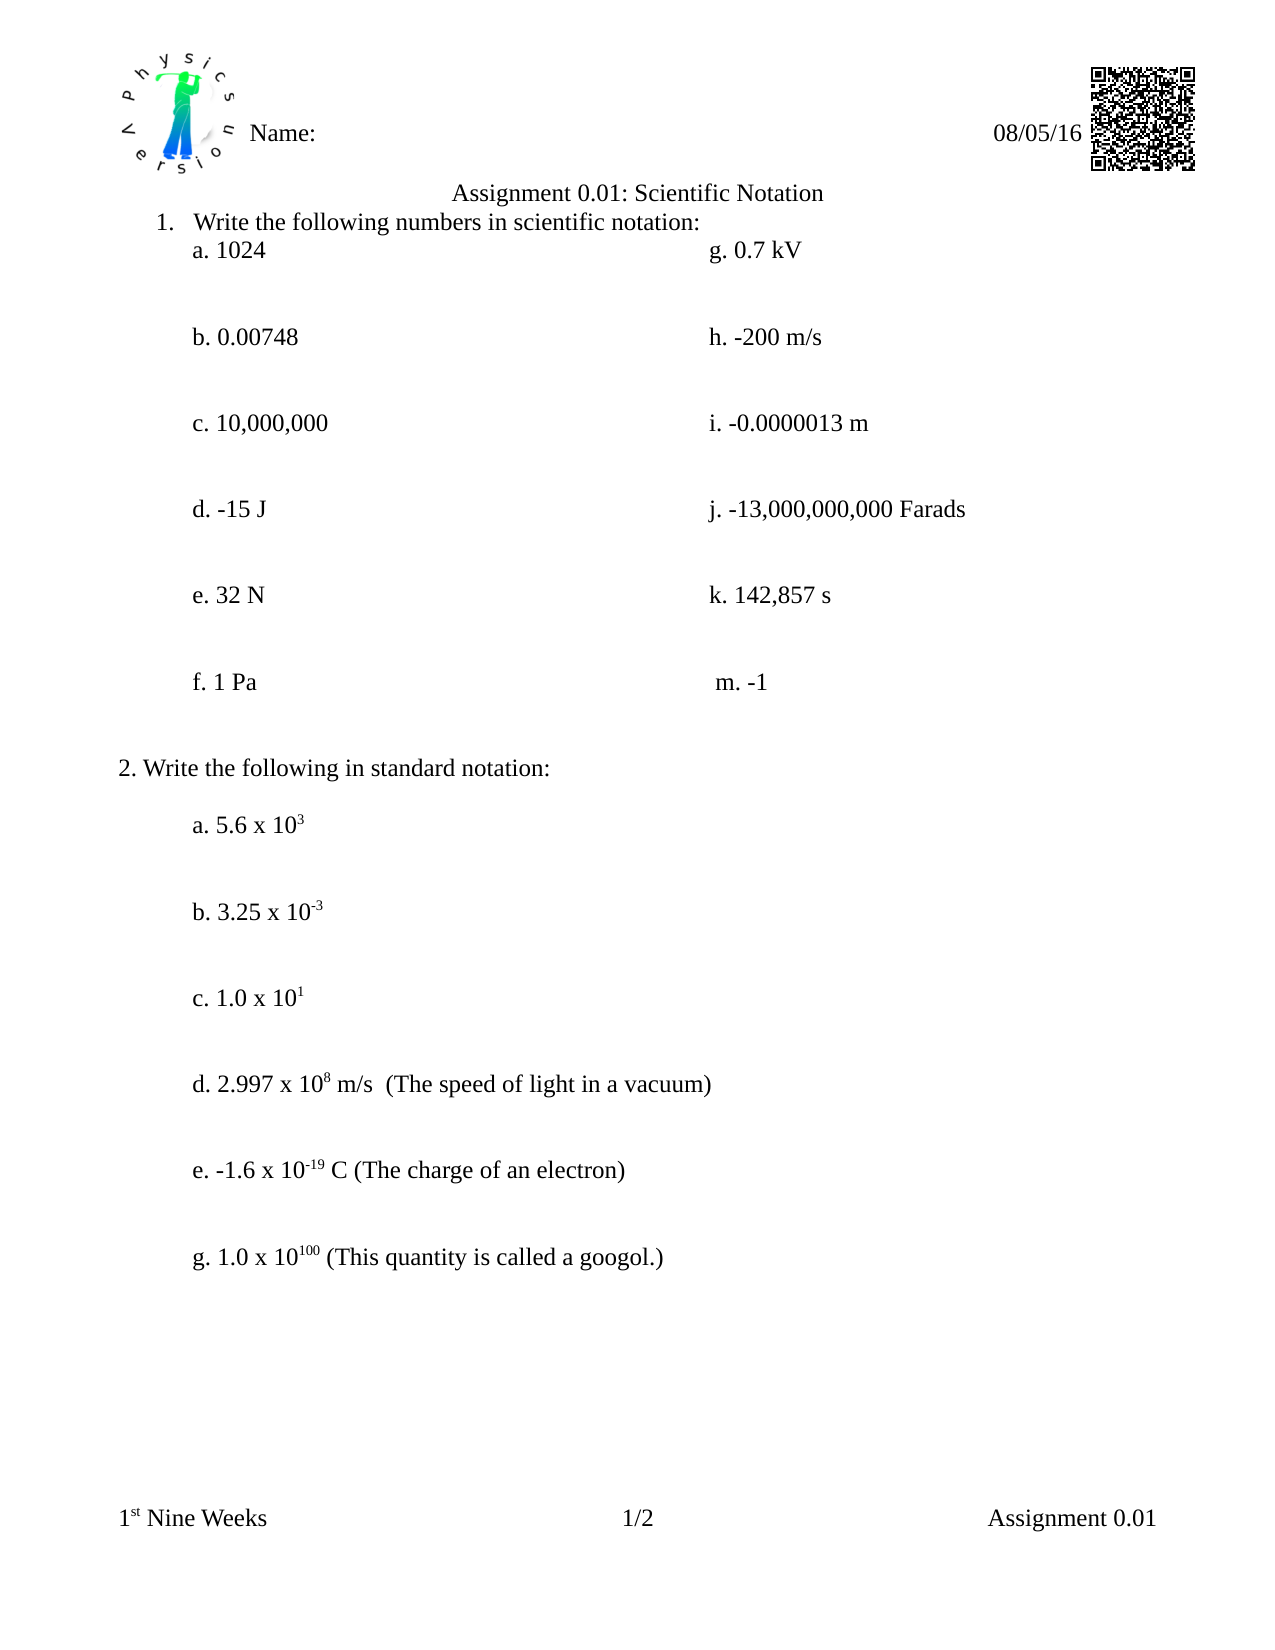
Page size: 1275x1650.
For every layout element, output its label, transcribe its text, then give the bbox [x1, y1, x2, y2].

text b. 3.25 x 10-3 [118, 897, 1157, 926]
text c. 10,000,000 i. -0.0000013 m [118, 408, 1157, 437]
text c. 1.0 x 101 [118, 983, 1157, 1012]
text a. 5.6 x 103 [118, 811, 1157, 839]
picture [1082, 58, 1203, 179]
text Assignment 0.01: Scientific Notation [118, 176, 1157, 207]
text 2. Write the following in standard notation: [118, 753, 1157, 782]
text d. 2.997 x 108 m/s (The speed of light in a vacuum) [118, 1069, 1157, 1098]
text a. 1024 g. 0.7 kV [118, 236, 1157, 264]
picture [121, 53, 235, 174]
text e. -1.6 x 10-19 C (The charge of an electron) [118, 1156, 1157, 1184]
text d. -15 J j. -13,000,000,000 Farads [118, 494, 1157, 523]
list Write the following numbers in scientific notation: [156, 207, 1157, 236]
text f. 1 Pa m. -1 [118, 667, 1157, 696]
text e. 32 N k. 142,857 s [118, 581, 1157, 609]
text g. 1.0 x 10100 (This quantity is called a googol.) [118, 1242, 1157, 1271]
text b. 0.00748 h. -200 m/s [118, 322, 1157, 351]
